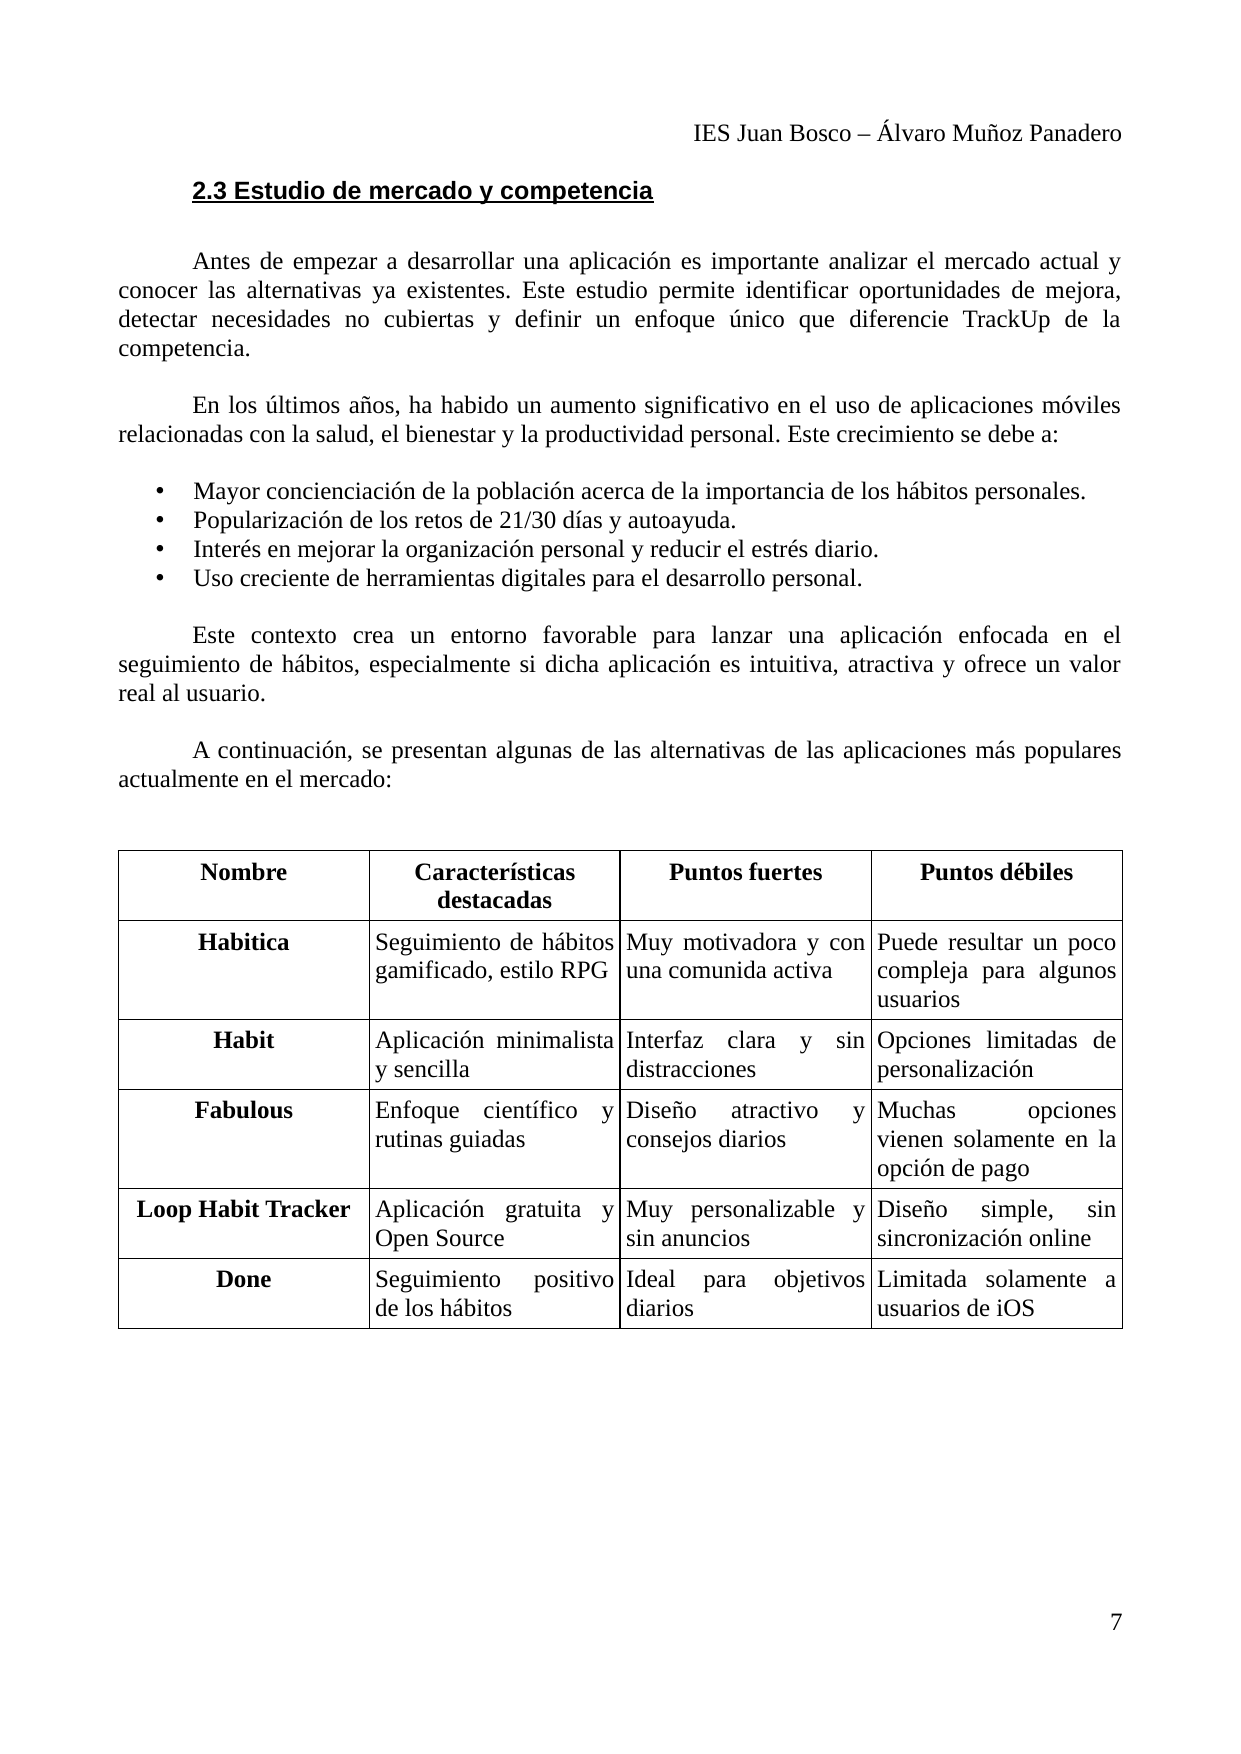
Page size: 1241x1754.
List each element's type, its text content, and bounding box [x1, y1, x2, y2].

table_cell Interfaz clara y sin distracciones [621, 1020, 871, 1089]
table_cell Fabulous [119, 1090, 369, 1188]
table_cell Done [119, 1259, 369, 1328]
subtitle 2.3 Estudio de mercado y competencia [118, 176, 1122, 205]
table_header Características destacadas [370, 851, 619, 920]
text Antes de empezar a desarrollar una aplicación es importante analizar el mercado actual y conocer las alternativas ya existentes. Este estudio permite identificar oportunidades de mejora, detectar necesidades no cubiertas y definir un enfoque único que diferencie TrackUp de la competencia. [118, 246, 1122, 361]
table_cell Habit [119, 1020, 369, 1089]
table_cell Opciones limitadas de personalización [872, 1020, 1122, 1089]
table_cell Enfoque científico y rutinas guiadas [370, 1090, 619, 1188]
table_cell Diseño atractivo y consejos diarios [621, 1090, 871, 1188]
list Mayor concienciación de la población acerca de la importancia de los hábitos personales. [156, 476, 1122, 505]
table_cell Loop Habit Tracker [119, 1189, 369, 1258]
table_cell Aplicación gratuita y Open Source [370, 1189, 619, 1258]
table_cell Muchas opciones vienen solamente en la opción de pago [872, 1090, 1122, 1188]
table_cell Diseño simple, sin sincronización online [872, 1189, 1122, 1258]
text Este contexto crea un entorno favorable para lanzar una aplicación enfocada en el seguimiento de hábitos, especialmente si dicha aplicación es intuitiva, atractiva y ofrece un valor real al usuario. [118, 620, 1122, 706]
table_cell Puede resultar un poco compleja para algunos usuarios [872, 921, 1122, 1019]
list Popularización de los retos de 21/30 días y autoayuda. [156, 505, 1122, 534]
table_header Puntos débiles [872, 851, 1122, 920]
table_cell Seguimiento positivo de los hábitos [370, 1259, 619, 1328]
table_cell Habitica [119, 921, 369, 1019]
table_cell Muy personalizable y sin anuncios [621, 1189, 871, 1258]
table_header Nombre [119, 851, 369, 920]
table_cell Ideal para objetivos diarios [621, 1259, 871, 1328]
list Uso creciente de herramientas digitales para el desarrollo personal. [156, 563, 1122, 591]
text En los últimos años, ha habido un aumento significativo en el uso de aplicaciones móviles relacionadas con la salud, el bienestar y la productividad personal. Este crecimiento se debe a: [118, 390, 1122, 448]
table_cell Aplicación minimalista y sencilla [370, 1020, 619, 1089]
list Interés en mejorar la organización personal y reducir el estrés diario. [156, 534, 1122, 563]
table_header Puntos fuertes [621, 851, 871, 920]
text A continuación, se presentan algunas de las alternativas de las aplicaciones más populares actualmente en el mercado: [118, 735, 1122, 793]
table_cell Seguimiento de hábitos gamificado, estilo RPG [370, 921, 619, 1019]
table_cell Limitada solamente a usuarios de iOS [872, 1259, 1122, 1328]
table_cell Muy motivadora y con una comunida activa [621, 921, 871, 1019]
